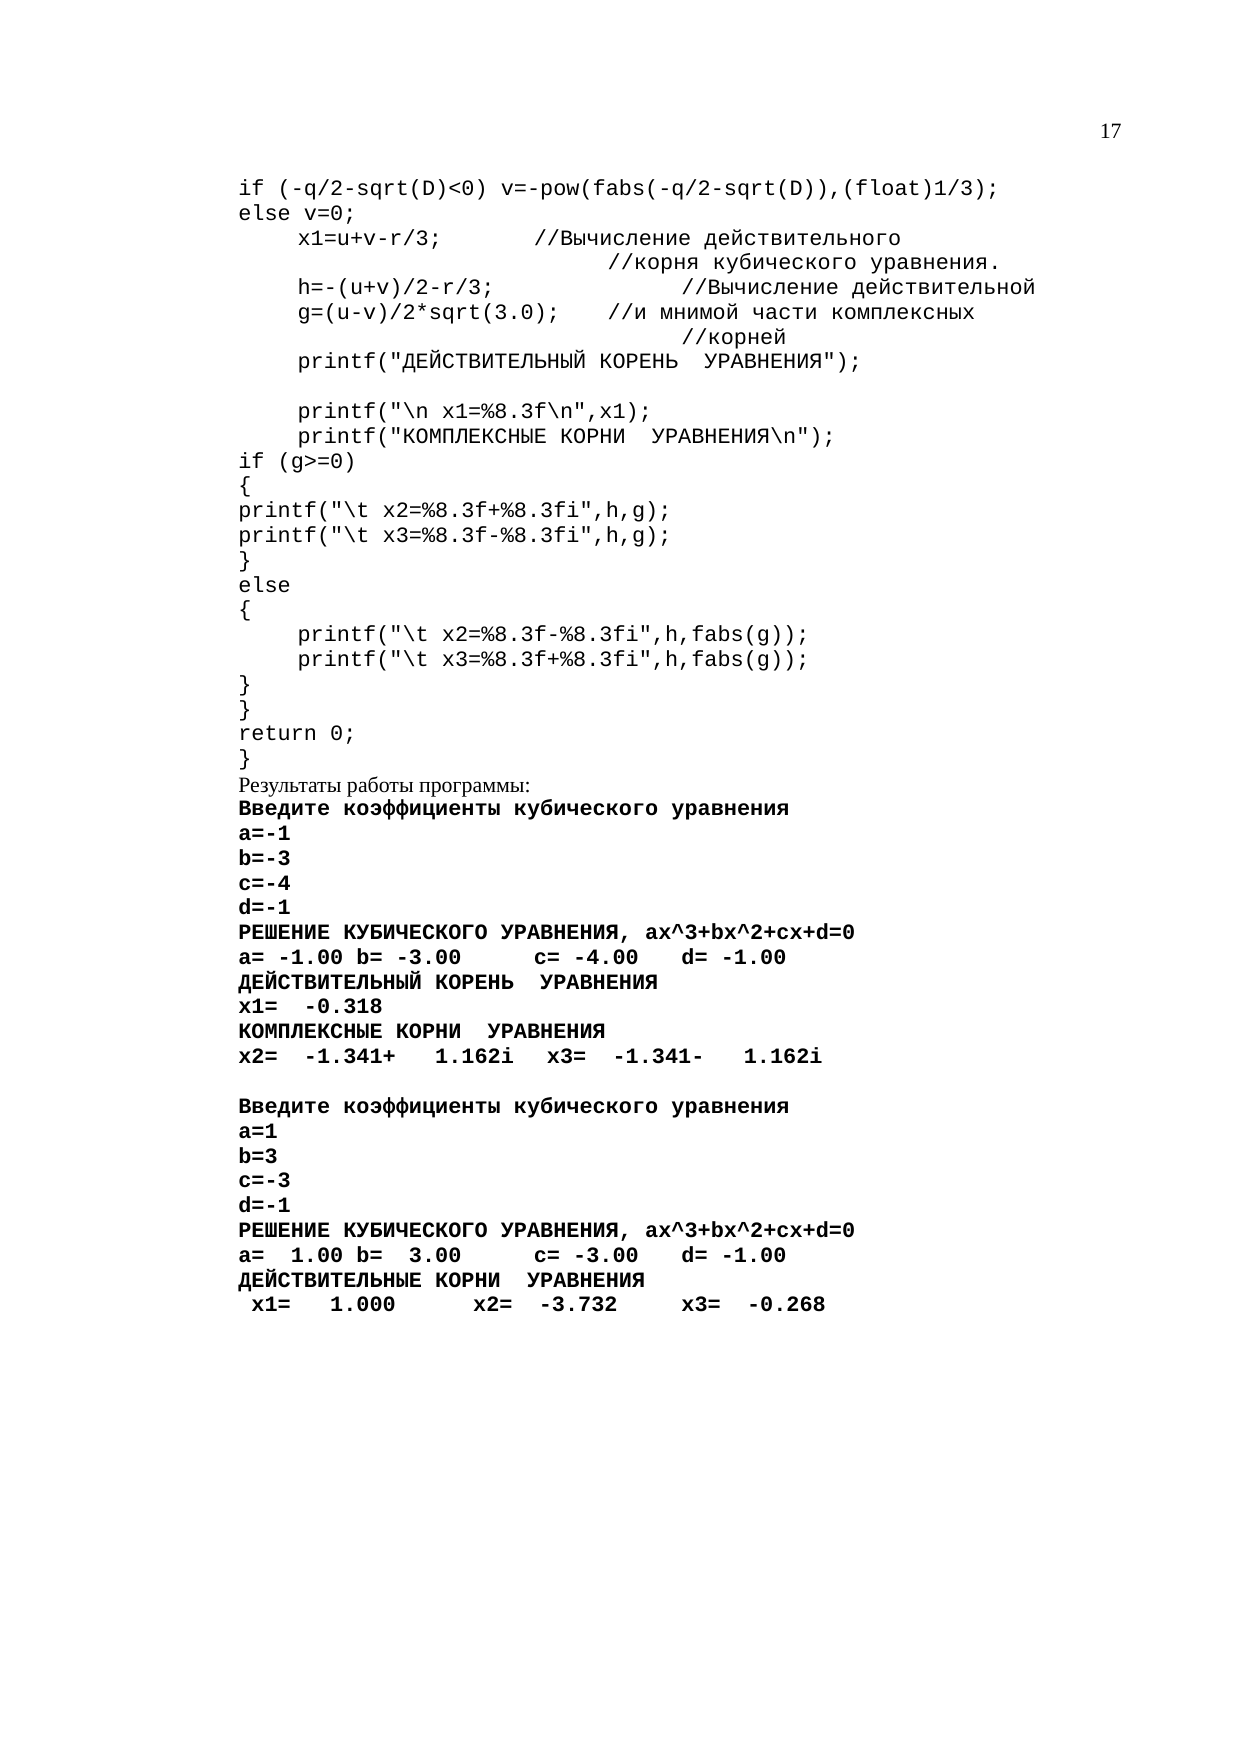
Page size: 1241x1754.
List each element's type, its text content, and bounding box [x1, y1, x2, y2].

text printf("КОМПЛЕКСНЫЕ КОРНИ УРАВНЕНИЯ\n"); [238, 425, 1121, 450]
text c=-3 [238, 1169, 1121, 1194]
text a= 1.00 b= 3.00 c= -3.00 d= -1.00 [238, 1244, 1121, 1269]
text return 0; [238, 722, 1121, 747]
text { [238, 598, 1121, 623]
text } [238, 549, 1121, 574]
text x2= -1.341+ 1.162i x3= -1.341- 1.162i [238, 1045, 1121, 1070]
text x1=u+v-r/3; //Вычисление действительного [238, 227, 1121, 251]
text } [238, 747, 1121, 772]
text a=-1 [238, 822, 1121, 847]
text printf("ДЕЙСТВИТЕЛЬНЫЙ КОРЕНЬ УРАВНЕНИЯ"); [238, 351, 1121, 400]
text } [238, 698, 1121, 722]
text //корня кубического уравнения. [238, 251, 1121, 276]
text a=1 [238, 1120, 1121, 1145]
text else [238, 574, 1121, 598]
text Введите коэффициенты кубического уравнения [238, 797, 1121, 822]
text } [238, 673, 1121, 698]
text x1= -0.318 [238, 996, 1121, 1020]
text КОМПЛЕКСНЫЕ КОРНИ УРАВНЕНИЯ [238, 1020, 1121, 1045]
text d=-1 [238, 896, 1121, 921]
text b=3 [238, 1145, 1121, 1169]
text РЕШЕНИЕ КУБИЧЕСКОГО УРАВНЕНИЯ, ax^3+bx^2+cx+d=0 [238, 921, 1121, 946]
text Введите коэффициенты кубического уравнения [238, 1095, 1121, 1120]
text c=-4 [238, 872, 1121, 896]
text ДЕЙСТВИТЕЛЬНЫЕ КОРНИ УРАВНЕНИЯ [238, 1269, 1121, 1293]
text //корней [238, 326, 1121, 351]
text g=(u-v)/2*sqrt(3.0); //и мнимой части комплексных [238, 301, 1121, 326]
text { [238, 474, 1121, 499]
text if (g>=0) [238, 450, 1121, 474]
text x1= 1.000 x2= -3.732 x3= -0.268 [238, 1293, 1121, 1318]
text printf("\t x2=%8.3f+%8.3fi",h,g); [238, 499, 1121, 524]
text printf("\n x1=%8.3f\n",x1); [238, 400, 1121, 425]
text b=-3 [238, 847, 1121, 872]
text ДЕЙСТВИТЕЛЬНЫЙ КОРЕНЬ УРАВНЕНИЯ [238, 971, 1121, 996]
text else v=0; [238, 202, 1121, 227]
text Результаты работы программы: [179, 772, 1121, 797]
text if (-q/2-sqrt(D)<0) v=-pow(fabs(-q/2-sqrt(D)),(float)1/3); [238, 177, 1121, 202]
text printf("\t x2=%8.3f-%8.3fi",h,fabs(g)); [238, 623, 1121, 648]
text h=-(u+v)/2-r/3; //Вычисление действительной [238, 276, 1121, 301]
text printf("\t x3=%8.3f-%8.3fi",h,g); [238, 524, 1121, 549]
text a= -1.00 b= -3.00 c= -4.00 d= -1.00 [238, 946, 1121, 971]
text printf("\t x3=%8.3f+%8.3fi",h,fabs(g)); [238, 648, 1121, 673]
text РЕШЕНИЕ КУБИЧЕСКОГО УРАВНЕНИЯ, ax^3+bx^2+cx+d=0 [238, 1219, 1121, 1244]
text d=-1 [238, 1194, 1121, 1219]
